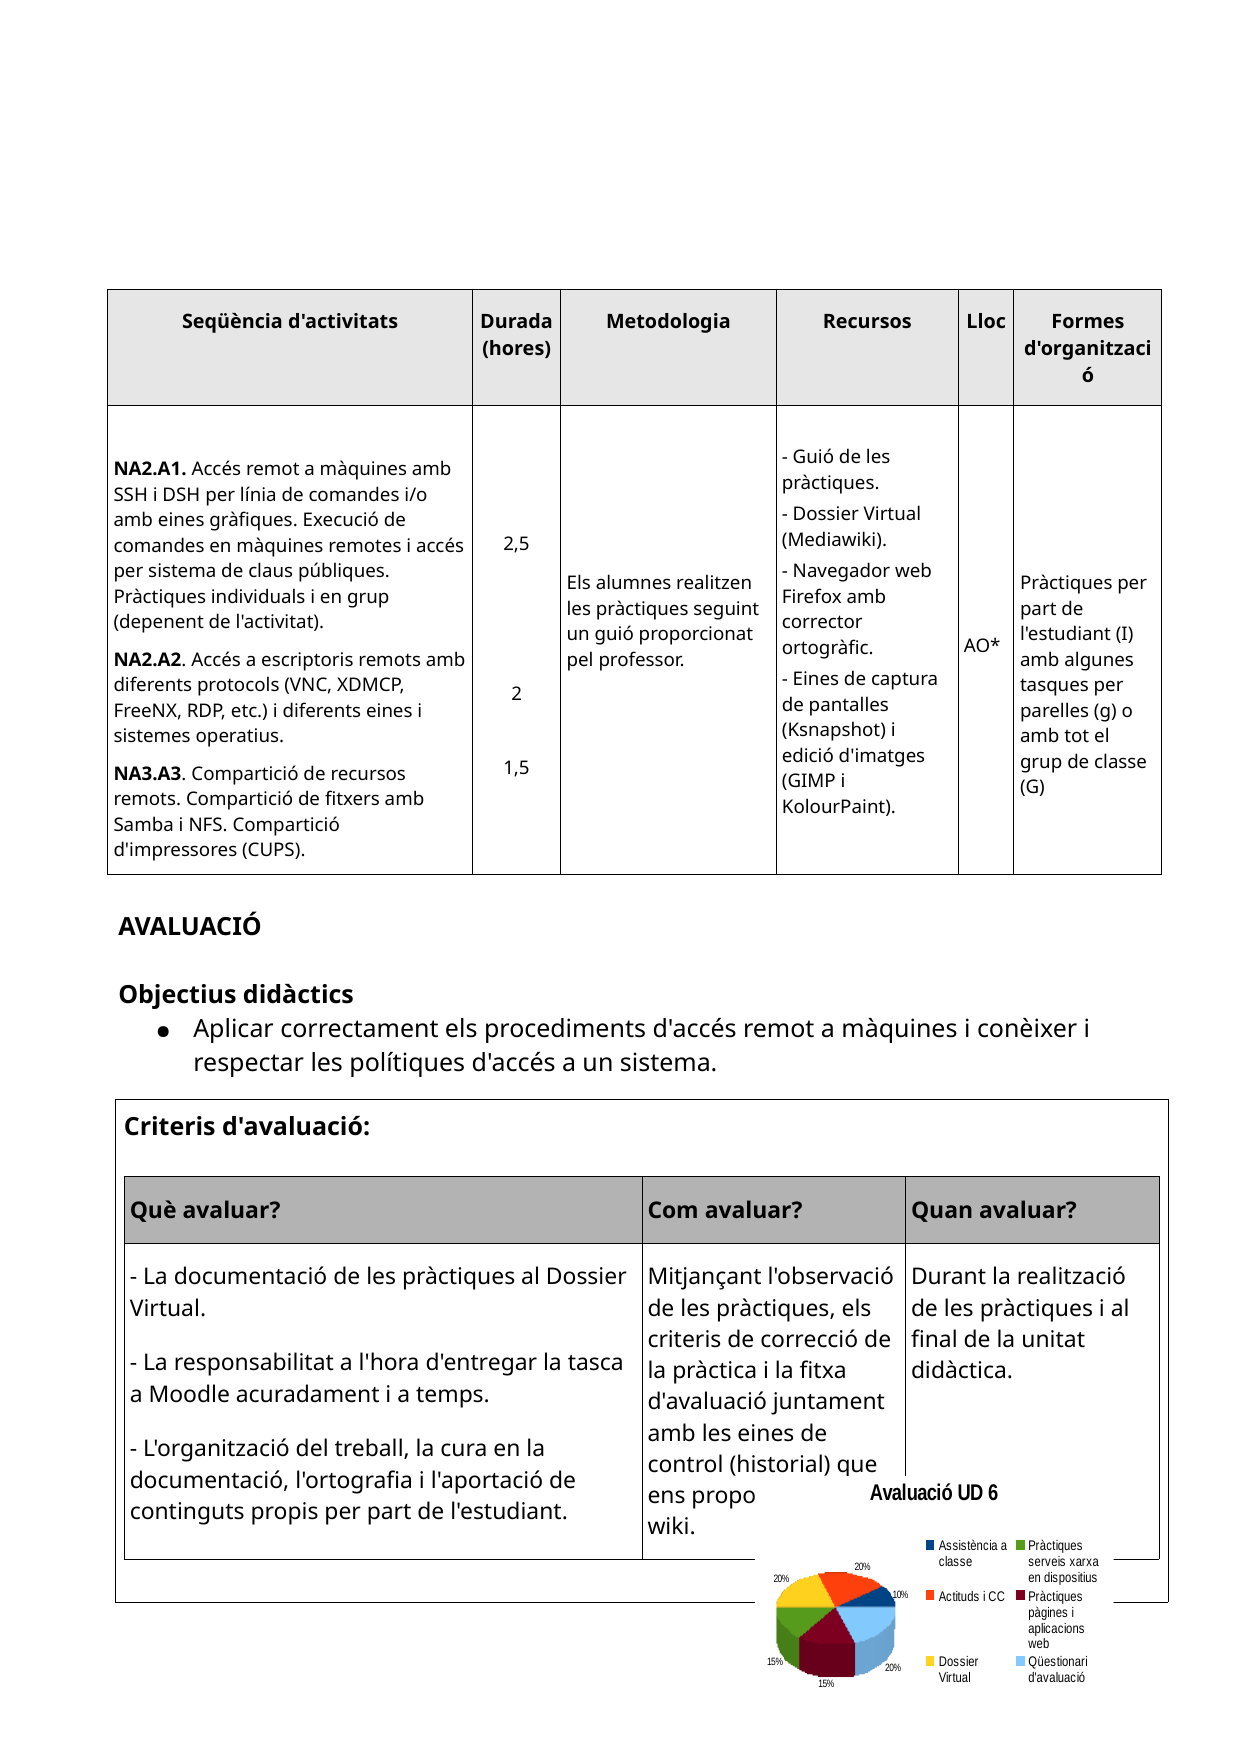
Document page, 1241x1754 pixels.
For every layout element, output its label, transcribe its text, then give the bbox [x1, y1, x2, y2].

table_header Durada (hores) [473, 290, 560, 405]
table_cell Durant la realització de les pràctiques i al final de la unitat didàctica. [906, 1244, 1159, 1559]
table_cell NA2.A1. Accés remot a màquines amb SSH i DSH per línia de comandes i/o amb eines gràfiques. Execució de comandes en màquines remotes i accés per sistema de claus públiques. Pràctiques individuals i en grup (depenent de l'activitat). NA2.A2. Accés a escriptoris remots amb diferents protocols (VNC, XDMCP, FreeNX, RDP, etc.) i diferents eines i sistemes operatius. NA3.A3. Compartició de recursos remots. Compartició de fitxers amb Samba i NFS. Compartició d'impressores (CUPS). [108, 406, 472, 874]
table_cell AO* [959, 406, 1013, 874]
table_cell - La documentació de les pràctiques al Dossier Virtual. - La responsabilitat a l'hora d'entregar la tasca a Moodle acuradament i a temps. - L'organització del treball, la cura en la documentació, l'ortografia i l'aportació de continguts propis per part de l'estudiant. [125, 1244, 642, 1559]
text Criteris d'avaluació: [124, 1108, 1159, 1142]
table_header Com avaluar? [643, 1177, 905, 1243]
table_header Què avaluar? [125, 1177, 642, 1243]
table_header Recursos [777, 290, 958, 405]
text AVALUACIÓ [118, 909, 1122, 943]
list Aplicar correctament els procediments d'accés remot a màquines i conèixer i respectar les polítiques d'accés a un sistema. [156, 1011, 1122, 1079]
table_cell Mitjançant l'observació de les pràctiques, els criteris de correcció de la pràctica i la fitxa d'avaluació juntament amb les eines de control (historial) que ens proporciona la wiki. [643, 1244, 905, 1559]
table_cell Els alumnes realitzen les pràctiques seguint un guió proporcionat pel professor. [561, 406, 776, 874]
table_header Quan avaluar? [906, 1177, 1159, 1243]
table_header Formes d'organització [1014, 290, 1161, 405]
table_header Lloc [959, 290, 1013, 405]
table_header Seqüència d'activitats [108, 290, 472, 405]
table_cell 2,5 2 1,5 [473, 406, 560, 874]
table_cell Pràctiques per part de l'estudiant (I) amb algunes tasques per parelles (g) o amb tot el grup de classe (G) [1014, 406, 1161, 874]
table_cell - Guió de les pràctiques. - Dossier Virtual (Mediawiki). - Navegador web Firefox amb corrector ortogràfic. - Eines de captura de pantalles (Ksnapshot) i edició d'imatges (GIMP i KolourPaint). [777, 406, 958, 874]
text Objectius didàctics [118, 977, 1122, 1011]
table_header Metodologia [561, 290, 776, 405]
